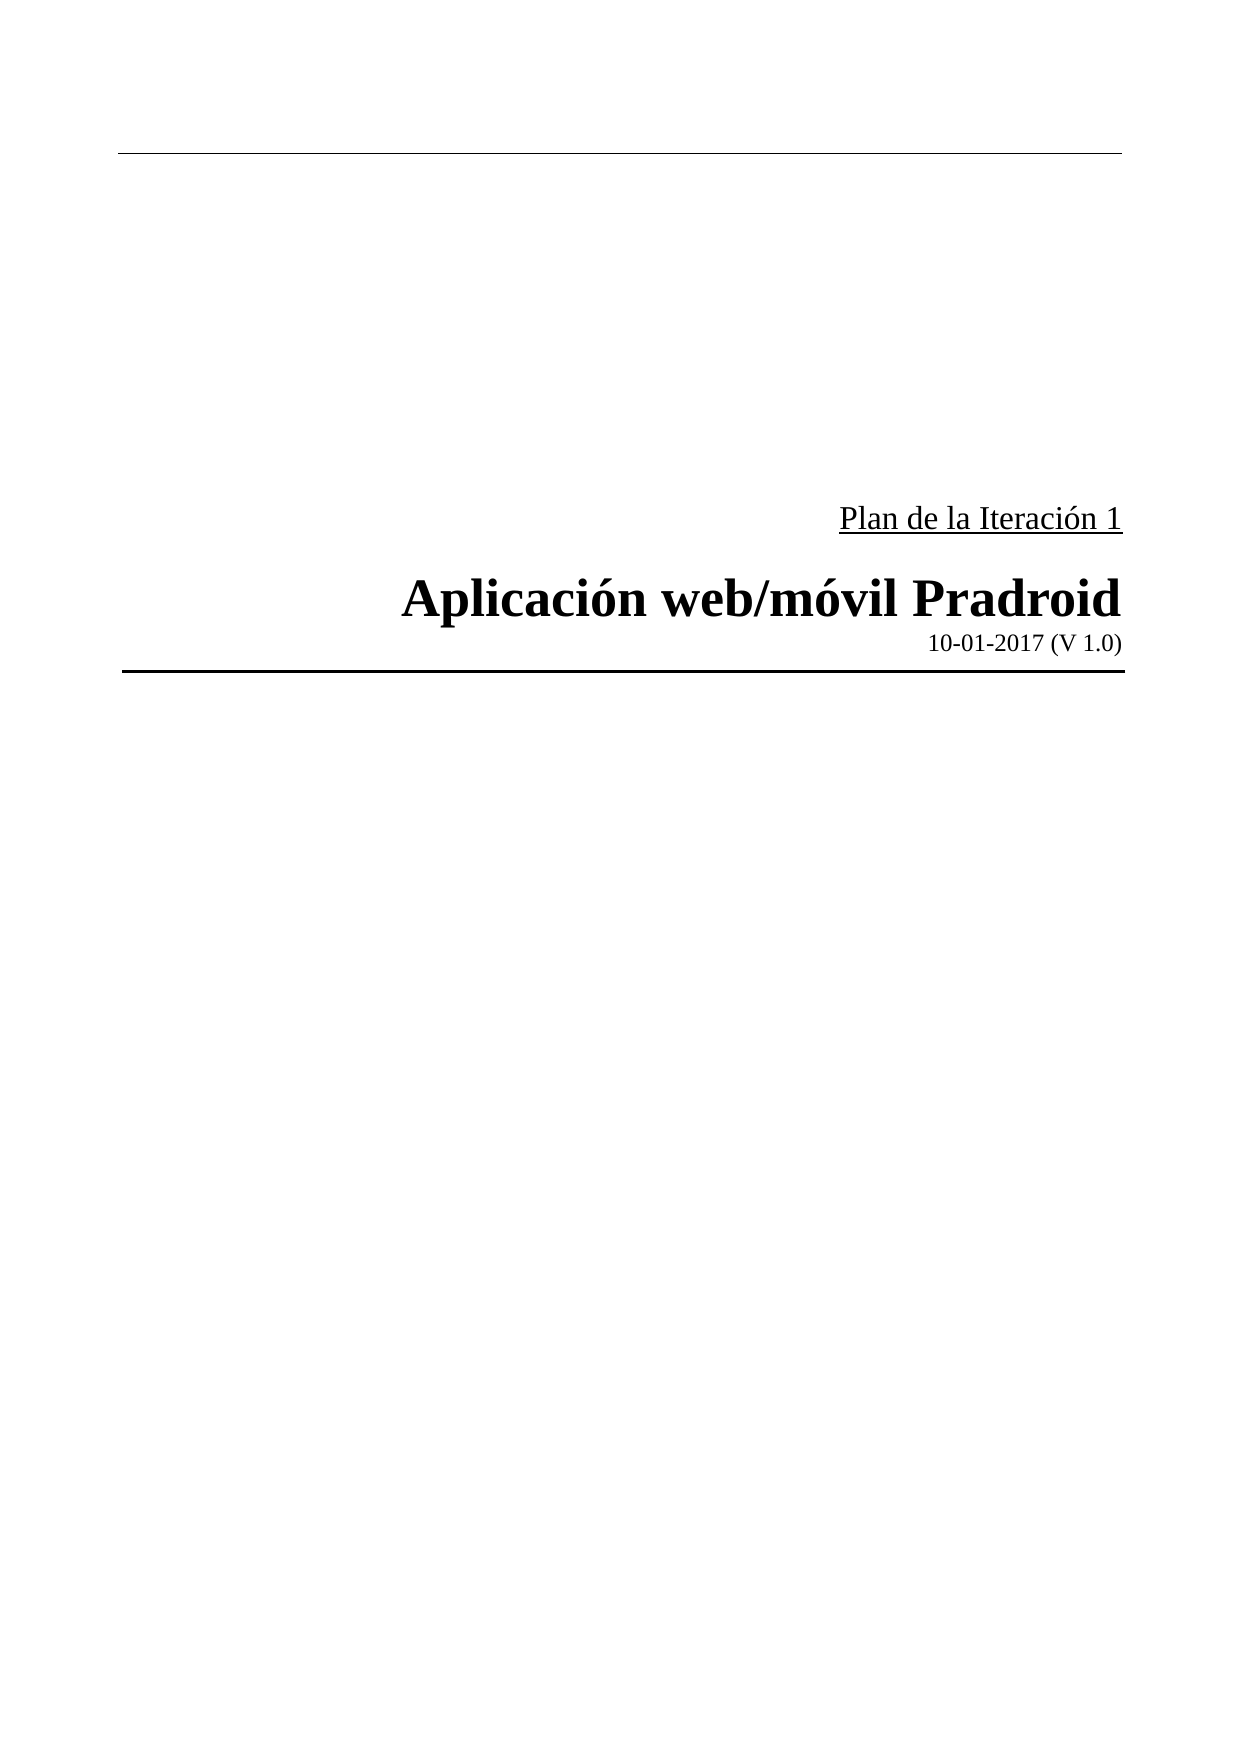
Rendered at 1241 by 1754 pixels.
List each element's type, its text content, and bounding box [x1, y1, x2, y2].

text 10-01-2017 (V 1.0) [118, 628, 1122, 657]
text Plan de la Iteración 1 [118, 498, 1122, 537]
text Aplicación web/móvil Pradroid [118, 566, 1122, 628]
